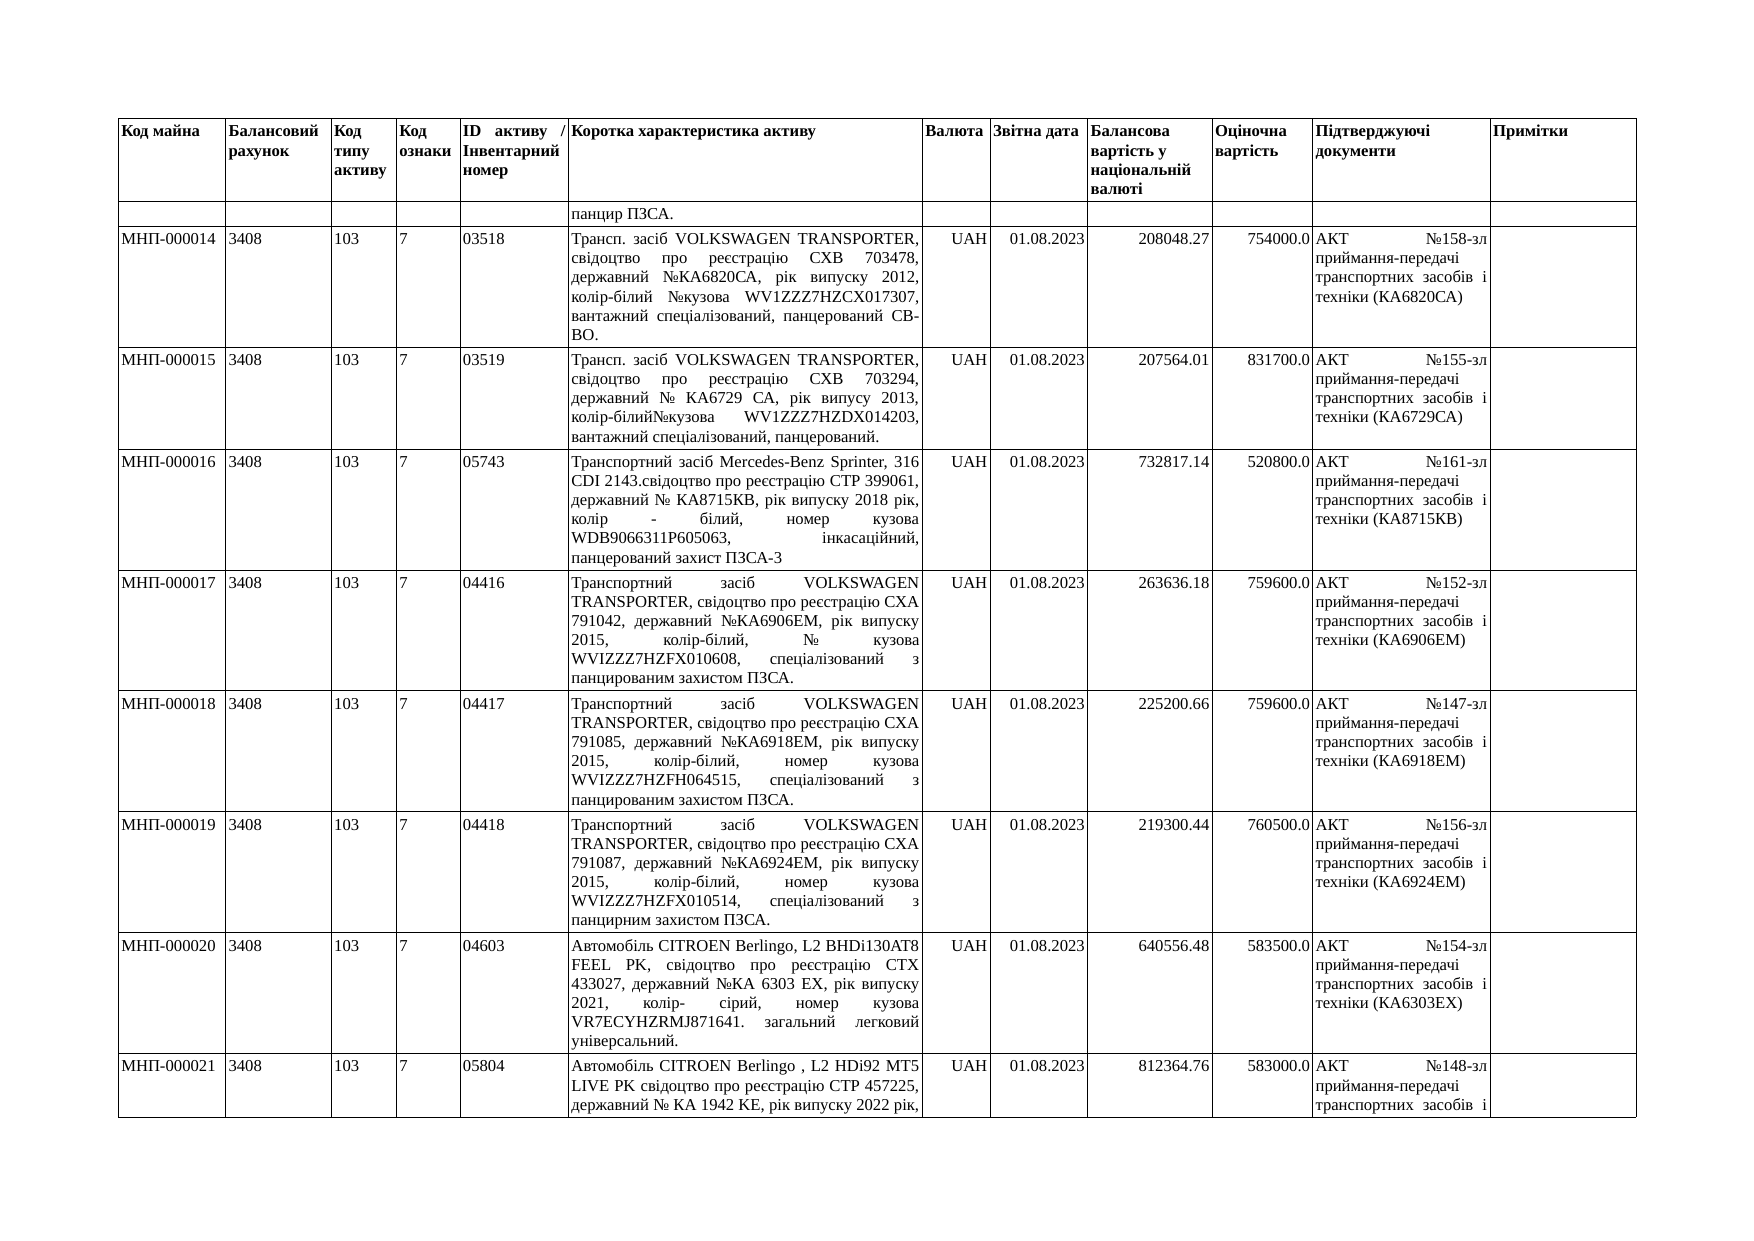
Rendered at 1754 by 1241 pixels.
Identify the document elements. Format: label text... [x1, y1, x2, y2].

table_cell 831700.0 [1213, 348, 1312, 448]
table_cell 04418 [461, 812, 568, 932]
table_cell АКТ №147-зл приймання-передачі транспортних засобів і техніки (КА6918ЕМ) [1313, 691, 1490, 811]
table_cell 01.08.2023 [991, 450, 1087, 569]
table_cell UAH [923, 227, 990, 347]
table_cell 04603 [461, 933, 568, 1053]
table_cell АКТ №161-зл приймання-передачі транспортних засобів і техніки (КА8715КВ) [1313, 450, 1490, 569]
table_cell UAH [923, 1054, 990, 1117]
table_cell 219300.44 [1088, 812, 1212, 932]
table_cell [1491, 1054, 1636, 1117]
table_cell АКТ №148-зл приймання-передачі транспортних засобів і [1313, 1054, 1490, 1117]
table_cell МНП-000019 [119, 812, 225, 932]
table_cell 103 [332, 933, 396, 1053]
table_cell 760500.0 [1213, 812, 1312, 932]
table_cell [332, 202, 396, 226]
table_cell 103 [332, 812, 396, 932]
table_cell 812364.76 [1088, 1054, 1212, 1117]
table_cell [1491, 571, 1636, 690]
table_cell 01.08.2023 [991, 348, 1087, 448]
table_header Примітки [1491, 119, 1636, 201]
table_cell 7 [397, 691, 460, 811]
table_header Коротка характеристика активу [569, 119, 922, 201]
table_cell UAH [923, 348, 990, 448]
table_cell [1491, 348, 1636, 448]
table_cell 3408 [226, 933, 331, 1053]
table_cell 01.08.2023 [991, 933, 1087, 1053]
table_cell 583000.0 [1213, 1054, 1312, 1117]
table_cell 103 [332, 1054, 396, 1117]
table_cell [1213, 202, 1312, 226]
table_cell [119, 202, 225, 226]
table_cell 732817.14 [1088, 450, 1212, 569]
table_cell 3408 [226, 450, 331, 569]
table_cell 520800.0 [1213, 450, 1312, 569]
table_cell Транспортний засіб VOLKSWAGEN TRANSPORTER, свідоцтво про реєстрацію СХА 791042, державний №КА6906ЕМ, рік випуску 2015, колір-білий, № кузова WVІZZZ7HZFX010608, спеціалізований з панцированим захистом ПЗСА. [569, 571, 922, 690]
table_header Код майна [119, 119, 225, 201]
table_cell МНП-000015 [119, 348, 225, 448]
table_cell [1491, 450, 1636, 569]
table_cell 583500.0 [1213, 933, 1312, 1053]
table_cell 7 [397, 1054, 460, 1117]
table_header Підтверджуючі документи [1313, 119, 1490, 201]
table_cell UAH [923, 812, 990, 932]
table_header Звітна дата [991, 119, 1087, 201]
table_cell 3408 [226, 1054, 331, 1117]
table_cell МНП-000016 [119, 450, 225, 569]
table_cell 103 [332, 227, 396, 347]
table_cell 05804 [461, 1054, 568, 1117]
table_cell 7 [397, 450, 460, 569]
table_cell АКТ №152-зл приймання-передачі транспортних засобів і техніки (КА6906ЕМ) [1313, 571, 1490, 690]
table_cell МНП-000018 [119, 691, 225, 811]
table_cell 3408 [226, 691, 331, 811]
table_cell Транспортний засіб VOLKSWAGEN TRANSPORTER, свідоцтво про реєстрацію СХА 791087, державний №КА6924ЕМ, рік випуску 2015, колір-білий, номер кузова WVІZZZ7HZFХ010514, спеціалізований з панцирним захистом ПЗСА. [569, 812, 922, 932]
table_cell Транспортний засіб Mercedes-Benz Sprinter, 316 CDI 2143.свідоцтво про реєстрацію СТР 399061, державний № КА8715КВ, рік випуску 2018 рік, колір - білий, номер кузова WDB9066311P605063, інкасаційний, панцерований захист ПЗСА-3 [569, 450, 922, 569]
table_cell 263636.18 [1088, 571, 1212, 690]
table_cell [1491, 691, 1636, 811]
table_cell 7 [397, 348, 460, 448]
table_cell 225200.66 [1088, 691, 1212, 811]
table_cell 03518 [461, 227, 568, 347]
table_cell 3408 [226, 348, 331, 448]
table_cell UAH [923, 691, 990, 811]
table_cell 759600.0 [1213, 691, 1312, 811]
table_cell 04417 [461, 691, 568, 811]
table_cell 207564.01 [1088, 348, 1212, 448]
table_cell UAH [923, 571, 990, 690]
table_cell 03519 [461, 348, 568, 448]
table_cell 7 [397, 933, 460, 1053]
table_header ID активу / Інвентарний номер [461, 119, 568, 201]
table_cell 103 [332, 691, 396, 811]
table_cell 754000.0 [1213, 227, 1312, 347]
table_cell Автомобіль CITROEN Berlingo, L2 BHDi130AT8 FEEL PK, свідоцтво про реєстрацію СТХ 433027, державний №КА 6303 ЕХ, рік випуску 2021, колір- сірий, номер кузова VR7ECYHZRMJ871641. загальний легковий універсальний. [569, 933, 922, 1053]
table_cell [991, 202, 1087, 226]
table_header Код типу активу [332, 119, 396, 201]
table_cell 208048.27 [1088, 227, 1212, 347]
table_cell 3408 [226, 227, 331, 347]
table_cell [1491, 227, 1636, 347]
table_cell МНП-000020 [119, 933, 225, 1053]
table_cell 01.08.2023 [991, 1054, 1087, 1117]
table_cell [1491, 202, 1636, 226]
table_cell UAH [923, 933, 990, 1053]
table_cell [1088, 202, 1212, 226]
table_cell АКТ №158-зл приймання-передачі транспортних засобів і техніки (КА6820СА) [1313, 227, 1490, 347]
table_cell 759600.0 [1213, 571, 1312, 690]
table_cell 103 [332, 571, 396, 690]
table_cell 103 [332, 450, 396, 569]
table_header Балансовий рахунок [226, 119, 331, 201]
table_cell АКТ №155-зл приймання-передачі транспортних засобів і техніки (КА6729СА) [1313, 348, 1490, 448]
table_cell UAH [923, 450, 990, 569]
table_header Код ознаки [397, 119, 460, 201]
table_header Валюта [923, 119, 990, 201]
table_cell 01.08.2023 [991, 227, 1087, 347]
table_header Оціночна вартість [1213, 119, 1312, 201]
table_cell АКТ №156-зл приймання-передачі транспортних засобів і техніки (КА6924ЕМ) [1313, 812, 1490, 932]
table_cell 01.08.2023 [991, 812, 1087, 932]
table_cell 7 [397, 812, 460, 932]
table_cell АКТ №154-зл приймання-передачі транспортних засобів і техніки (КА6303ЕХ) [1313, 933, 1490, 1053]
table_cell 3408 [226, 571, 331, 690]
table_cell панцир ПЗСА. [569, 202, 922, 226]
table_cell Трансп. засіб VOLKSWAGEN TRANSPORTER, свідоцтво про реєстрацію СХВ 703478, державний №КА6820СА, рік випуску 2012, колір-білий №кузова WV1ZZZ7HZCX017307, вантажний спеціалізований, панцерований СВ-ВО. [569, 227, 922, 347]
table_cell [1491, 933, 1636, 1053]
table_cell [1313, 202, 1490, 226]
table_header Балансова вартість у національній валюті [1088, 119, 1212, 201]
table_cell Трансп. засіб VOLKSWAGEN TRANSPORTER, свідоцтво про реєстрацію СХВ 703294, державний № КА6729 СА, рік випусу 2013, колір-білий№кузова WV1ZZZ7HZDX014203, вантажний спеціалізований, панцерований. [569, 348, 922, 448]
table_cell 01.08.2023 [991, 691, 1087, 811]
table_cell МНП-000014 [119, 227, 225, 347]
table_cell МНП-000017 [119, 571, 225, 690]
table_cell [461, 202, 568, 226]
table_cell 04416 [461, 571, 568, 690]
table_cell 05743 [461, 450, 568, 569]
table_cell МНП-000021 [119, 1054, 225, 1117]
table_cell [1491, 812, 1636, 932]
table_cell [226, 202, 331, 226]
table_cell [397, 202, 460, 226]
table_cell Транспортний засіб VOLKSWAGEN TRANSPORTER, свідоцтво про реєстрацію СХА 791085, державний №КА6918ЕМ, рік випуску 2015, колір-білий, номер кузова WVІZZZ7HZFH064515, спеціалізований з панцированим захистом ПЗСА. [569, 691, 922, 811]
table_cell 103 [332, 348, 396, 448]
table_cell 3408 [226, 812, 331, 932]
table_cell [923, 202, 990, 226]
table_cell 7 [397, 571, 460, 690]
table_cell 7 [397, 227, 460, 347]
table_cell 01.08.2023 [991, 571, 1087, 690]
table_cell 640556.48 [1088, 933, 1212, 1053]
table_cell Автомобіль CITROEN Berlingo , L2 HDi92 МТ5 LIVE PK свідоцтво про реєстрацію СТР 457225, державний № КА 1942 KE, рік випуску 2022 рік, [569, 1054, 922, 1117]
